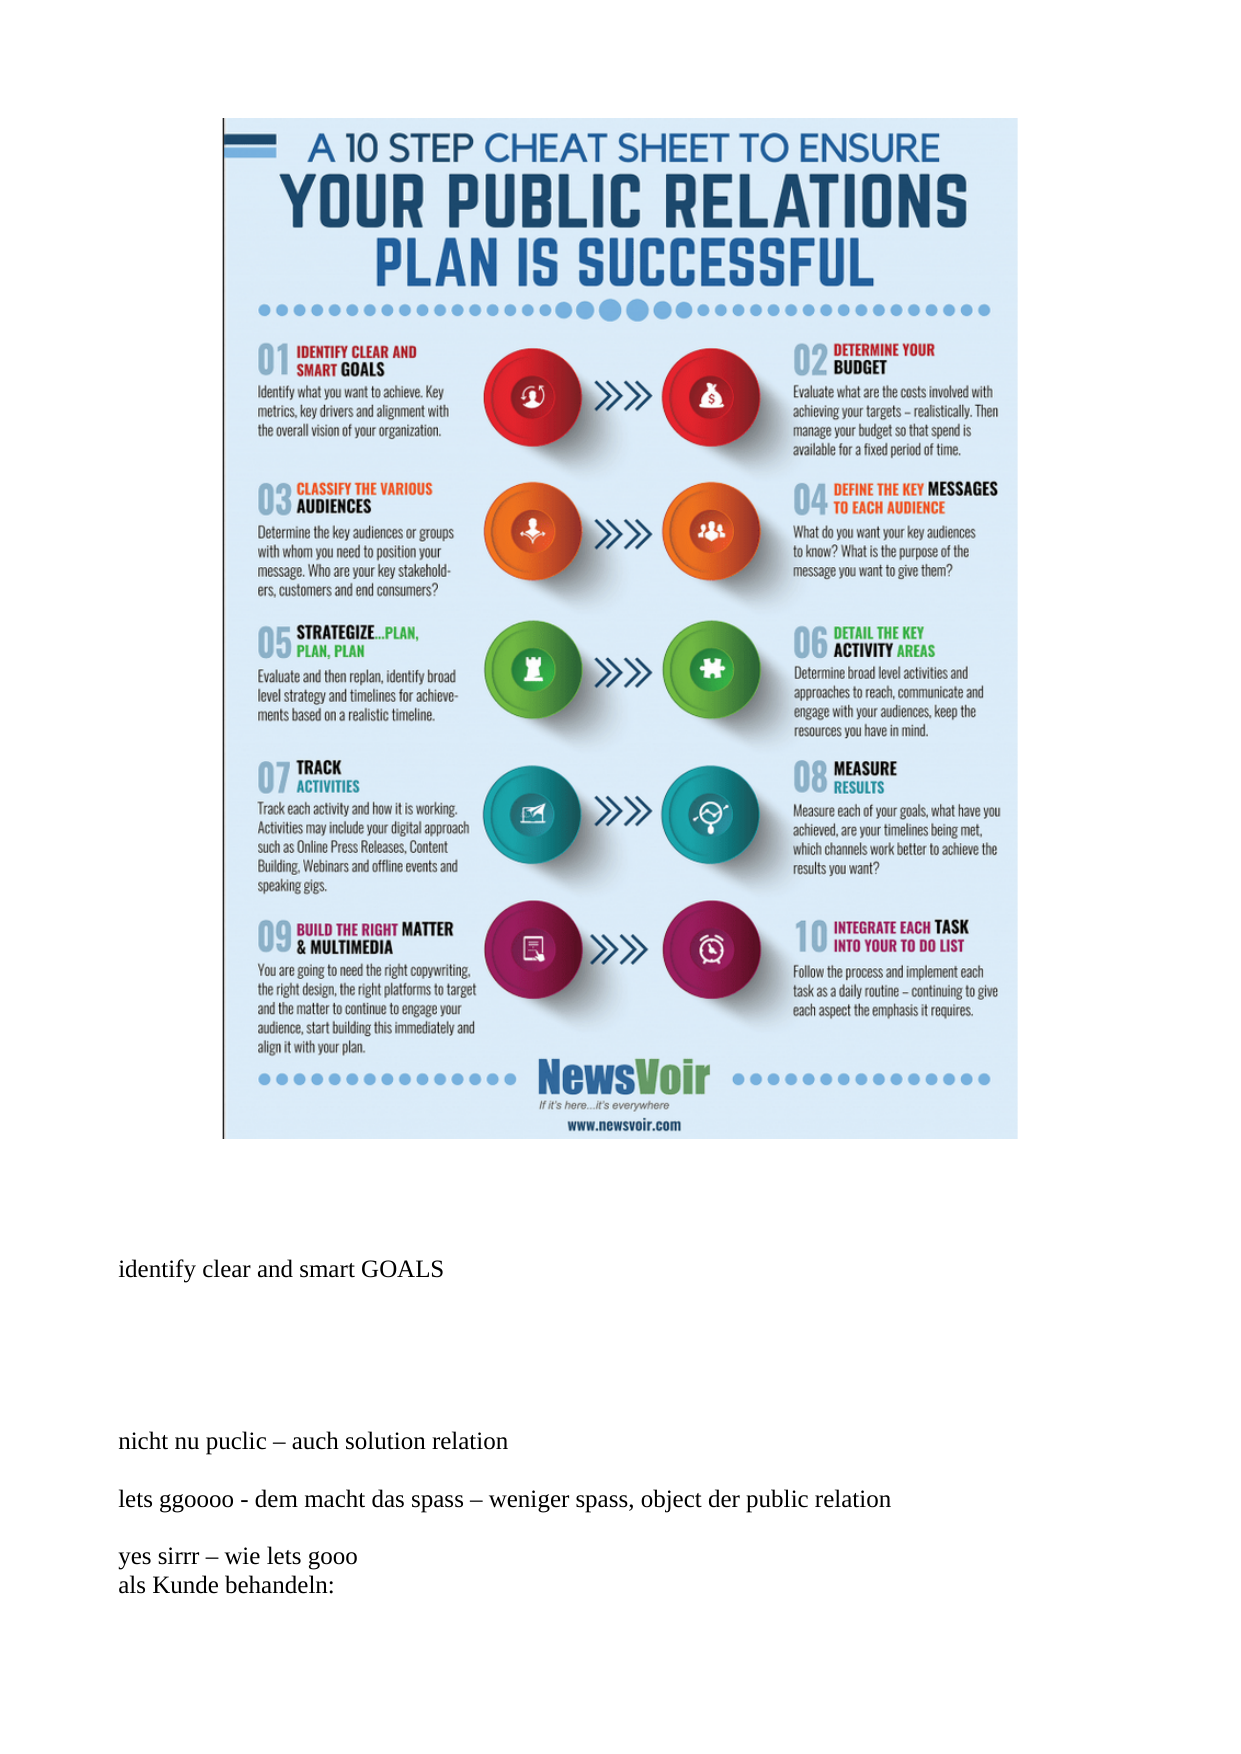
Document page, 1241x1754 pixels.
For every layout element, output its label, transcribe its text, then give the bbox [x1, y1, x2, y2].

text lets ggoooo - dem macht das spass – weniger spass, object der public relation [118, 1484, 1122, 1513]
text identify clear and smart GOALS [118, 1254, 1122, 1283]
picture [222, 118, 1018, 1139]
text als Kunde behandeln: [118, 1570, 1122, 1599]
text nicht nu puclic – auch solution relation [118, 1426, 1122, 1455]
text yes sirrr – wie lets gooo [118, 1541, 1122, 1570]
